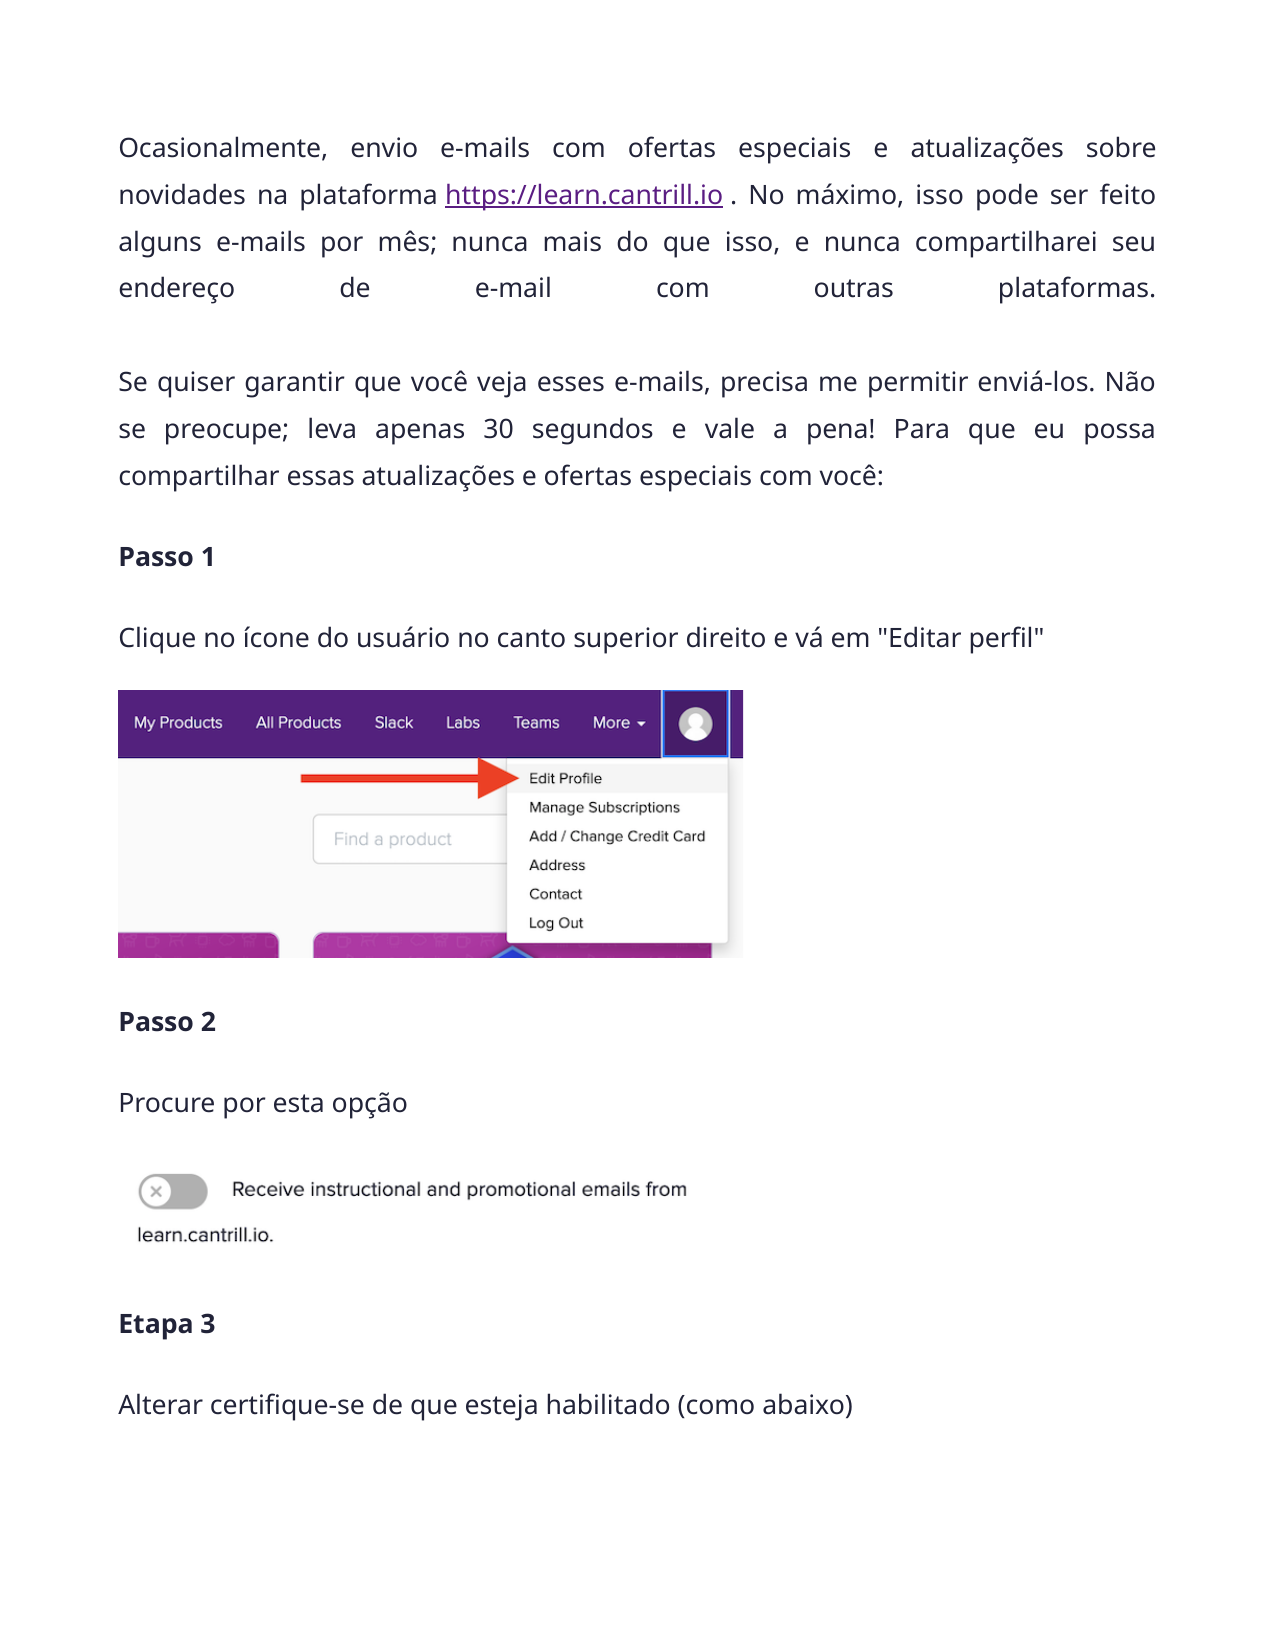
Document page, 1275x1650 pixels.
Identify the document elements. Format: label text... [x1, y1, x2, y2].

text Passo 2 [118, 992, 1157, 1039]
picture [118, 1154, 744, 1260]
text Passo 1 [118, 527, 1157, 574]
text Clique no ícone do usuário no canto superior direito e vá em "Editar perfil" [118, 609, 1157, 656]
text Etapa 3 [118, 1294, 1157, 1341]
picture [118, 690, 744, 958]
text Procure por esta opção [118, 1073, 1157, 1120]
text Alterar certifique-se de que esteja habilitado (como abaixo) [118, 1375, 1157, 1422]
text Ocasionalmente, envio e-mails com ofertas especiais e atualizações sobre novidades na plataforma https://learn.cantrill.io . No máximo, isso pode ser feito alguns e-mails por mês; nunca mais do que isso, e nunca compartilharei seu endereço de e-mail com outras plataformas. Se quiser garantir que você veja esses e-mails, precisa me permitir enviá-los. Não se preocupe; leva apenas 30 segundos e vale a pena! Para que eu possa compartilhar essas atualizações e ofertas especiais com você: [118, 118, 1157, 493]
